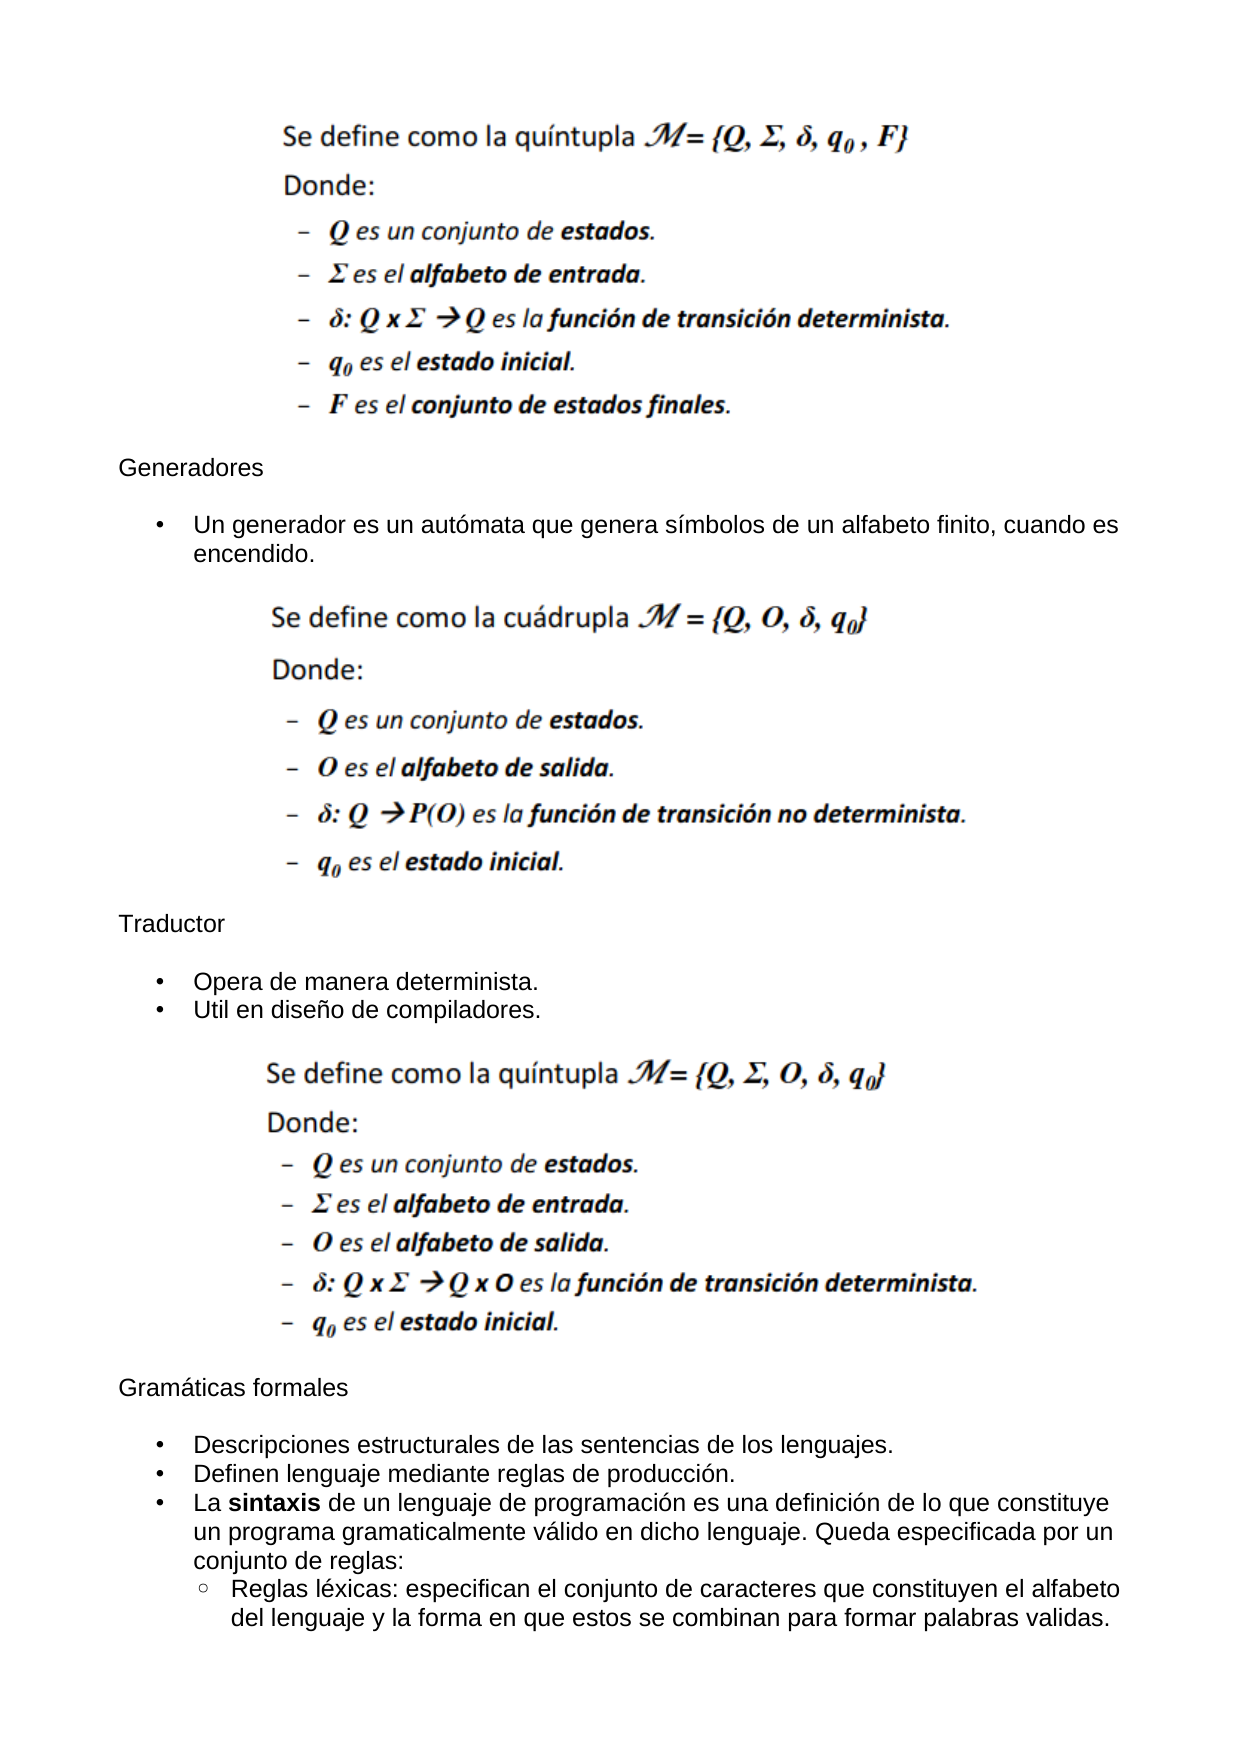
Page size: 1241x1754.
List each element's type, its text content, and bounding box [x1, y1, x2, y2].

picture [268, 596, 973, 881]
list Descripciones estructurales de las sentencias de los lenguajes. [156, 1430, 1122, 1459]
text Generadores [118, 453, 1122, 482]
list Util en diseño de compiladores. [156, 995, 1122, 1024]
picture [260, 1053, 981, 1344]
list Un generador es un autómata que genera símbolos de un alfabeto finito, cuando es encendido. [156, 510, 1122, 568]
list Reglas léxicas: especifican el conjunto de caracteres que constituyen el alfabeto del lenguaje y la forma en que estos se combinan para formar palabras validas. [193, 1574, 1122, 1632]
text Gramáticas formales [118, 1373, 1122, 1402]
list Definen lenguaje mediante reglas de producción. [156, 1459, 1122, 1488]
text Traductor [118, 909, 1122, 938]
list Opera de manera determinista. [156, 967, 1122, 995]
picture [278, 118, 962, 424]
list La sintaxis de un lenguaje de programación es una definición de lo que constituye un programa gramaticalmente válido en dicho lenguaje. Queda especificada por un conjunto de reglas: [156, 1488, 1122, 1574]
